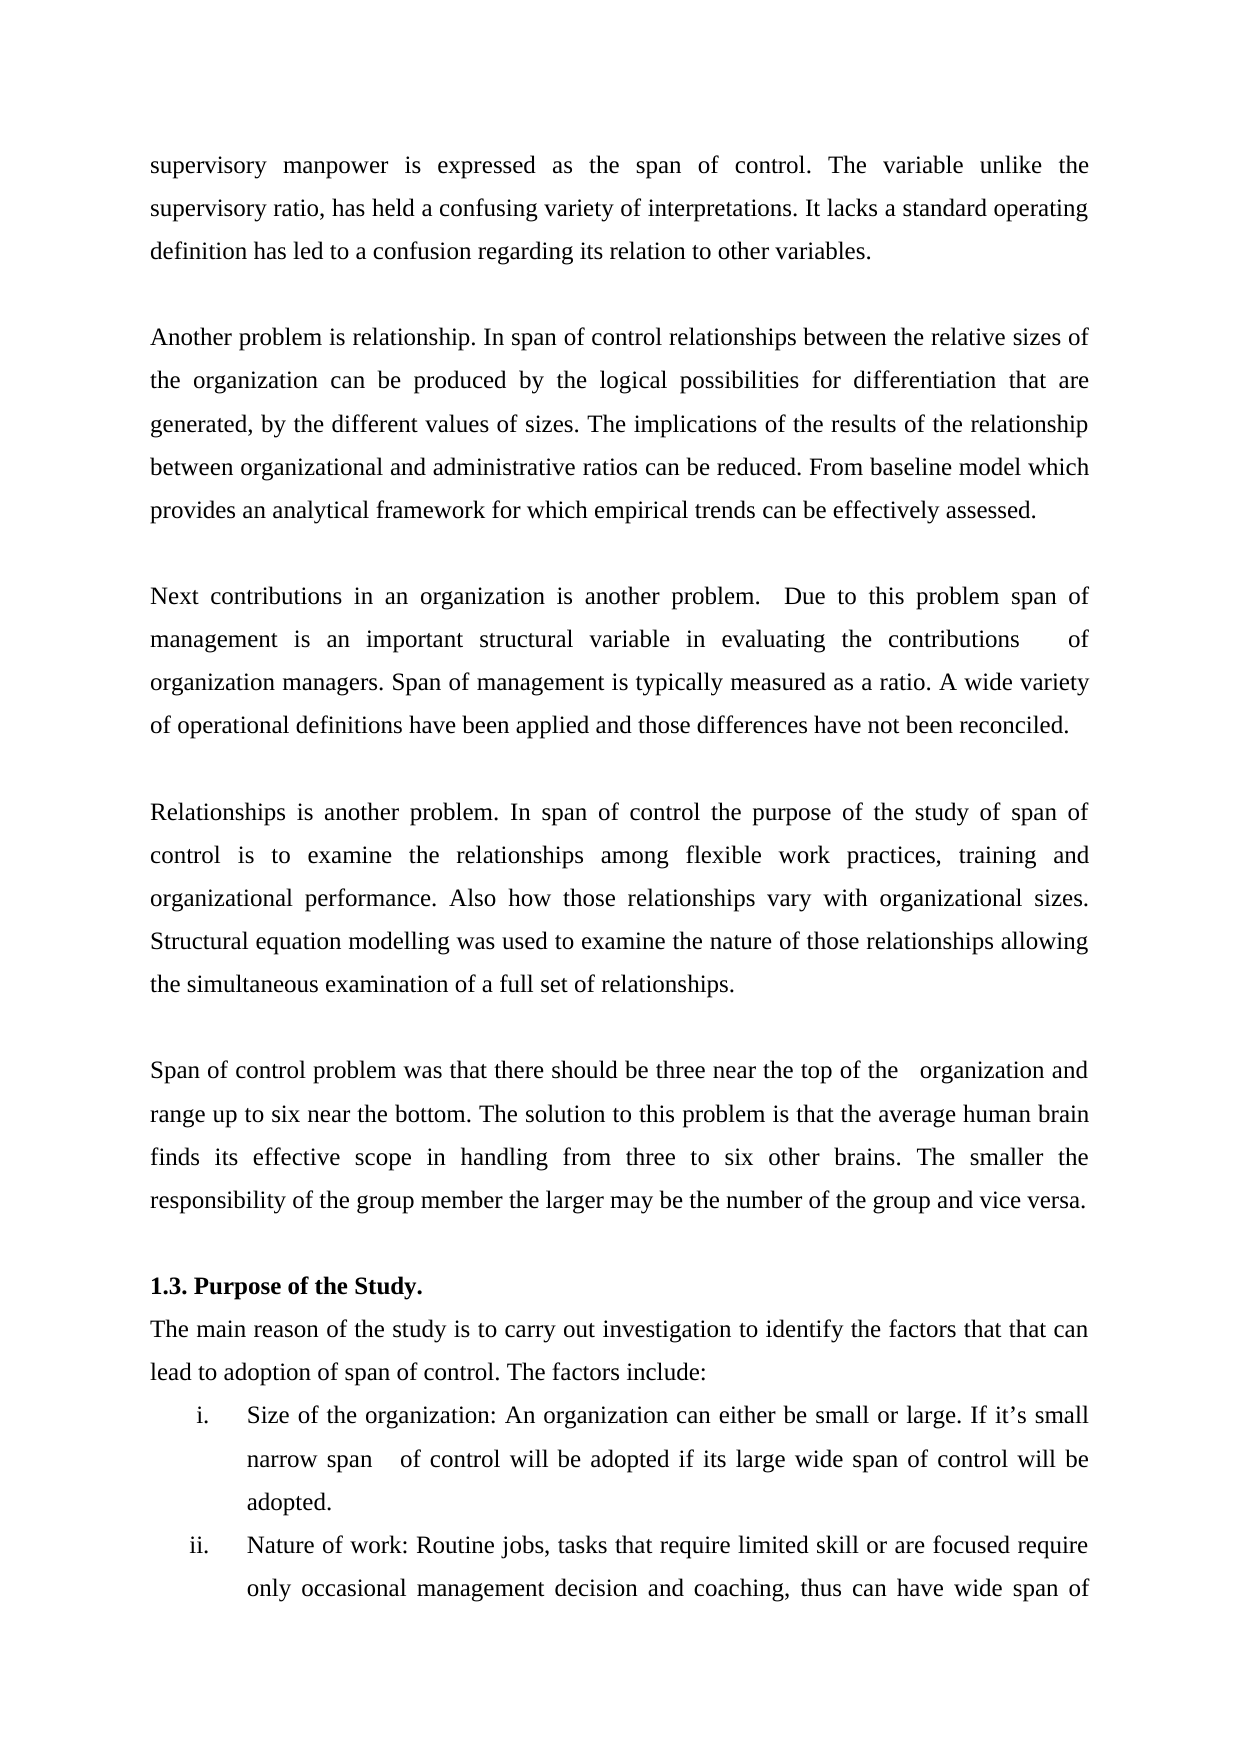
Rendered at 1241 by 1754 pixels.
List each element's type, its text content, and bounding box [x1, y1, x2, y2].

text Another problem is relationship. In span of control relationships between the relative sizes of the organization can be produced by the logical possibilities for differentiation that are generated, by the different values of sizes. The implications of the results of the relationship between organizational and administrative ratios can be reduced. From baseline model which provides an analytical framework for which empirical trends can be effectively assessed. [150, 322, 1090, 524]
subtitle 1.3. Purpose of the Study. [150, 1271, 1090, 1300]
list Nature of work: Routine jobs, tasks that require limited skill or are focused require only occasional management decision and coaching, thus can have wide span of [209, 1530, 1090, 1602]
text Relationships is another problem. In span of control the purpose of the study of span of control is to examine the relationships among flexible work practices, training and organizational performance. Also how those relationships vary with organizational sizes. Structural equation modelling was used to examine the nature of those relationships allowing the simultaneous examination of a full set of relationships. [150, 797, 1090, 998]
list Size of the organization: An organization can either be small or large. If it’s small narrow span of control will be adopted if its large wide span of control will be adopted. [209, 1401, 1090, 1516]
text supervisory manpower is expressed as the span of control. The variable unlike the supervisory ratio, has held a confusing variety of interpretations. It lacks a standard operating definition has led to a confusion regarding its relation to other variables. [150, 150, 1090, 265]
text Span of control problem was that there should be three near the top of the organization and range up to six near the bottom. The solution to this problem is that the average human brain finds its effective scope in handling from three to six other brains. The smaller the responsibility of the group member the larger may be the number of the group and vice versa. [150, 1056, 1090, 1214]
text Next contributions in an organization is another problem. Due to this problem span of management is an important structural variable in evaluating the contributions of organization managers. Span of management is typically measured as a ratio. A wide variety of operational definitions have been applied and those differences have not been reconciled. [150, 581, 1090, 739]
text The main reason of the study is to carry out investigation to identify the factors that that can lead to adoption of span of control. The factors include: [150, 1314, 1090, 1386]
